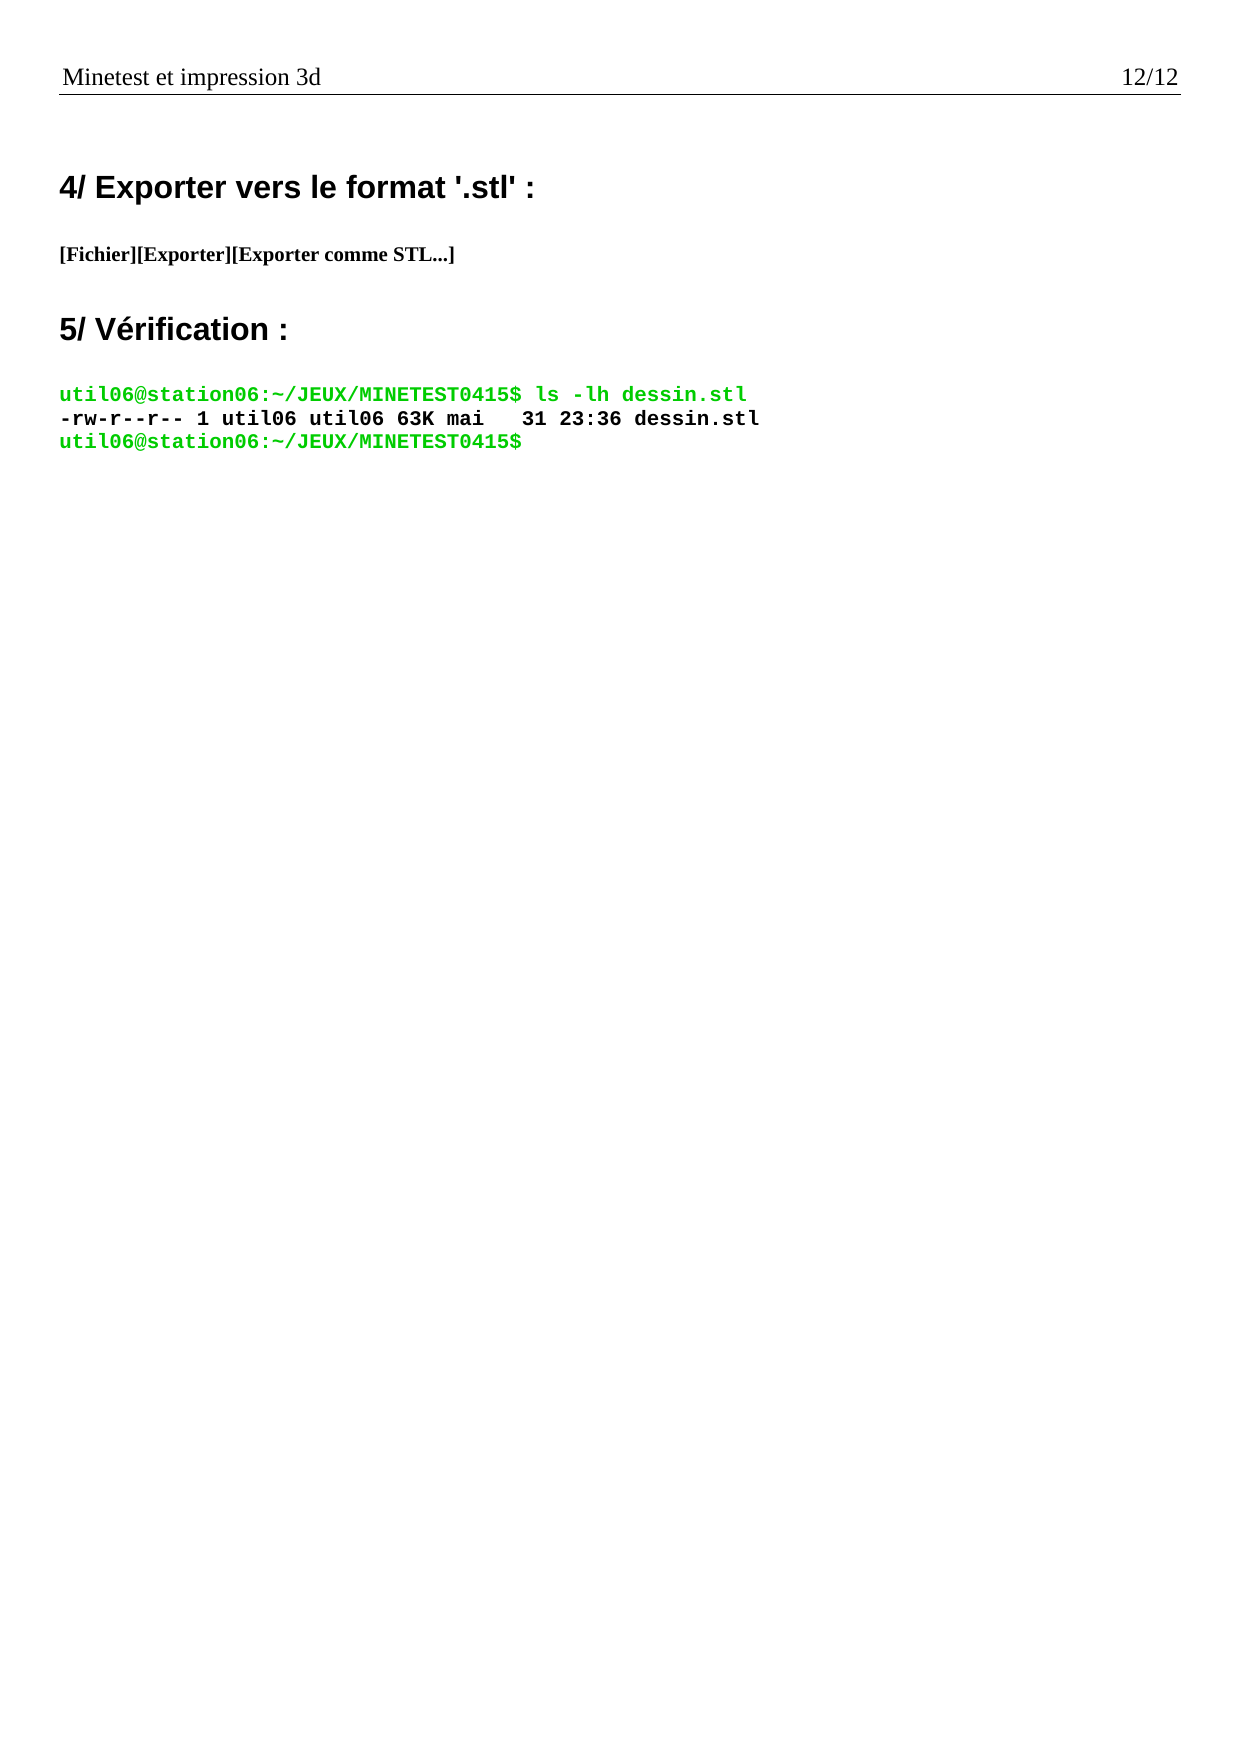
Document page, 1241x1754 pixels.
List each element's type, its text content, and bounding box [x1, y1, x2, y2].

subtitle 5/ Vérification : [59, 311, 1181, 347]
subtitle 4/ Exporter vers le format '.stl' : [59, 168, 1181, 205]
text util06@station06:~/JEUX/MINETEST0415$ ls -lh dessin.stl [59, 384, 1181, 408]
text -rw-r--r-- 1 util06 util06 63K mai 31 23:36 dessin.stl [59, 408, 1181, 431]
text [Fichier][Exporter][Exporter comme STL...] [59, 242, 1181, 266]
text util06@station06:~/JEUX/MINETEST0415$ [59, 431, 1181, 455]
